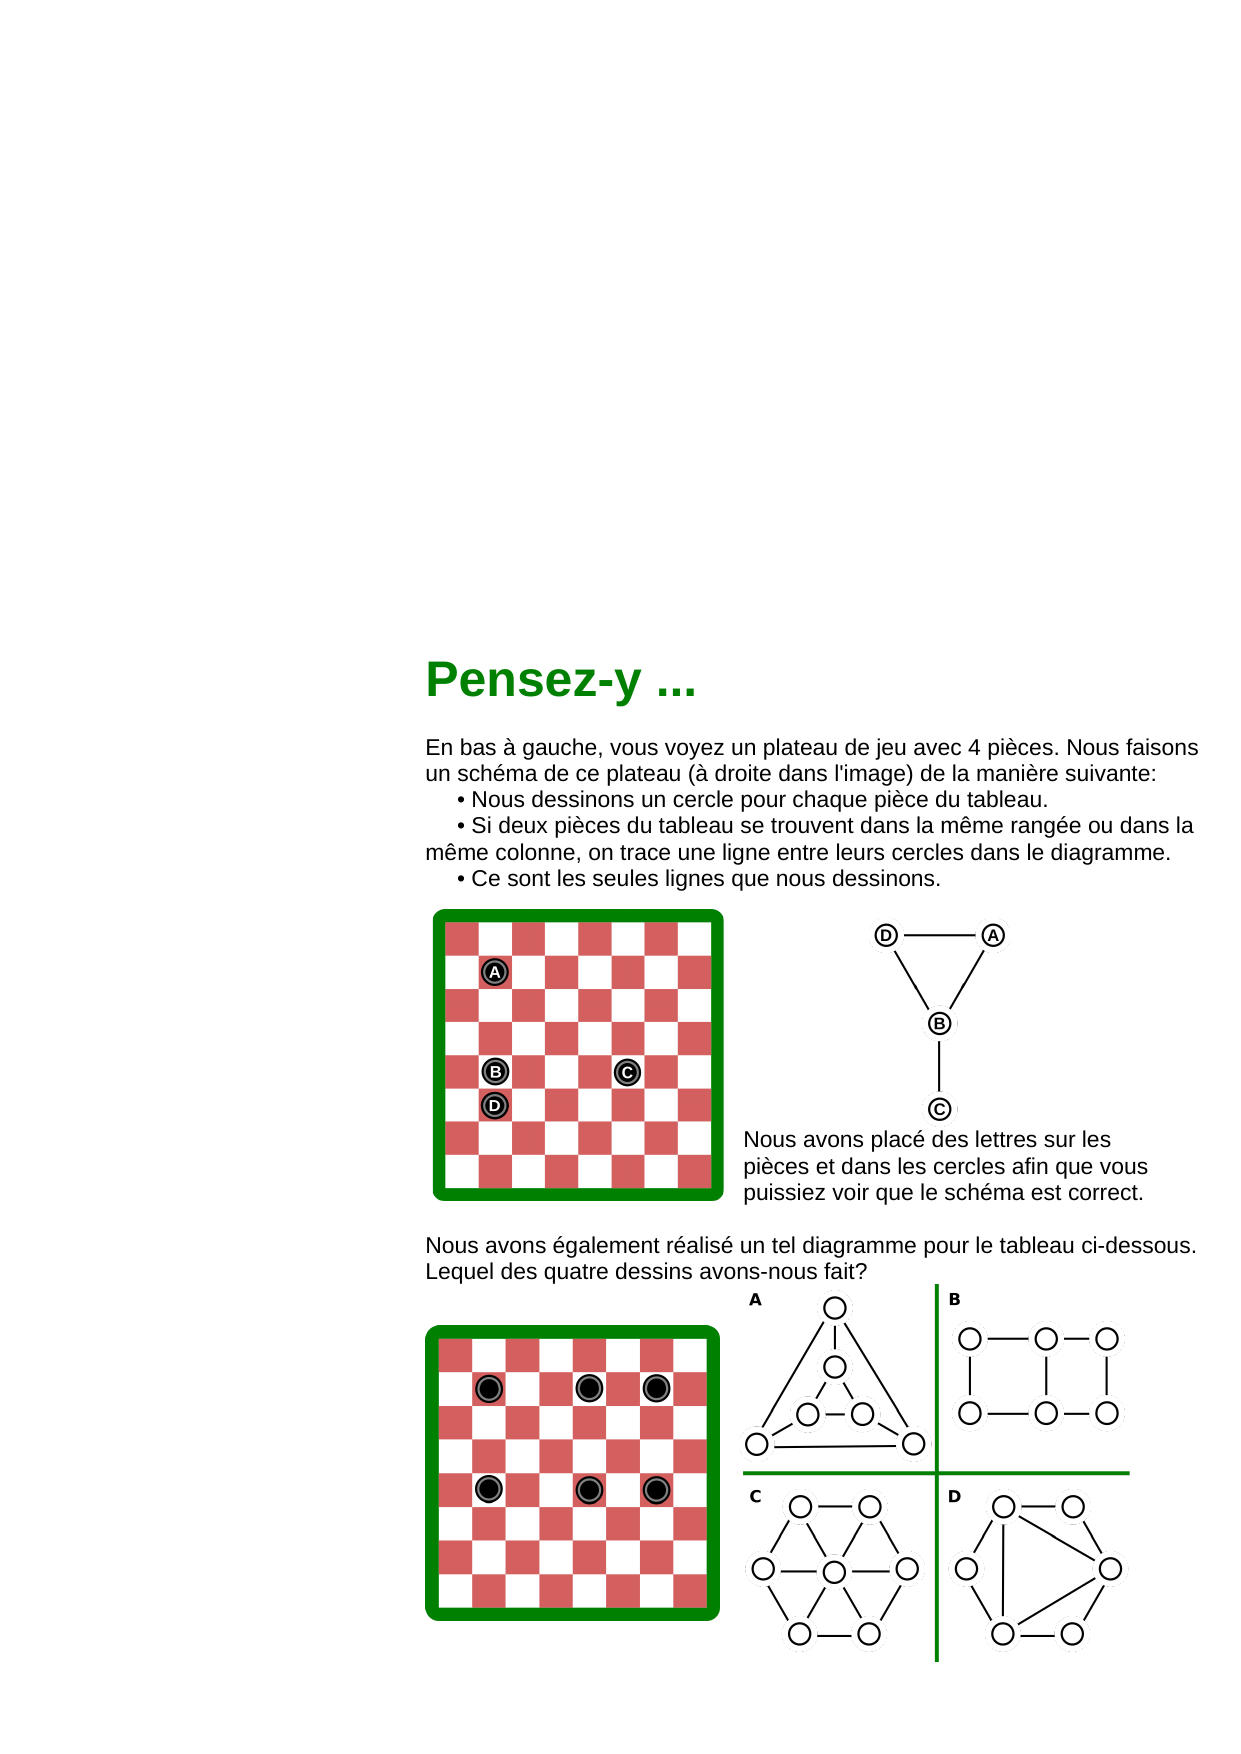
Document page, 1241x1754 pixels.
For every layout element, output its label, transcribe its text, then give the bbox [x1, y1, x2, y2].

picture [432, 909, 724, 1201]
picture [739, 1284, 1130, 1662]
text • Ce sont les seules lignes que nous dessinons. [425, 865, 1211, 892]
text Pensez-y ... [425, 649, 1211, 707]
picture [425, 1325, 720, 1621]
text puissiez voir que le schéma est correct. [425, 1179, 1211, 1205]
text Nous avons également réalisé un tel diagramme pour le tableau ci-dessous. Lequel des quatre dessins avons-nous fait? [425, 1232, 1211, 1284]
text • Nous dessinons un cercle pour chaque pièce du tableau. [425, 786, 1211, 812]
text En bas à gauche, vous voyez un plateau de jeu avec 4 pièces. Nous faisons un schéma de ce plateau (à droite dans l'image) de la manière suivante: [425, 733, 1211, 786]
text pièces et dans les cercles afin que vous [724, 1153, 1211, 1179]
text • Si deux pièces du tableau se trouvent dans la même rangée ou dans la même colonne, on trace une ligne entre leurs cercles dans le diagramme. [425, 812, 1211, 865]
text Nous avons placé des lettres sur les [724, 1126, 1211, 1153]
picture [868, 917, 1011, 1127]
